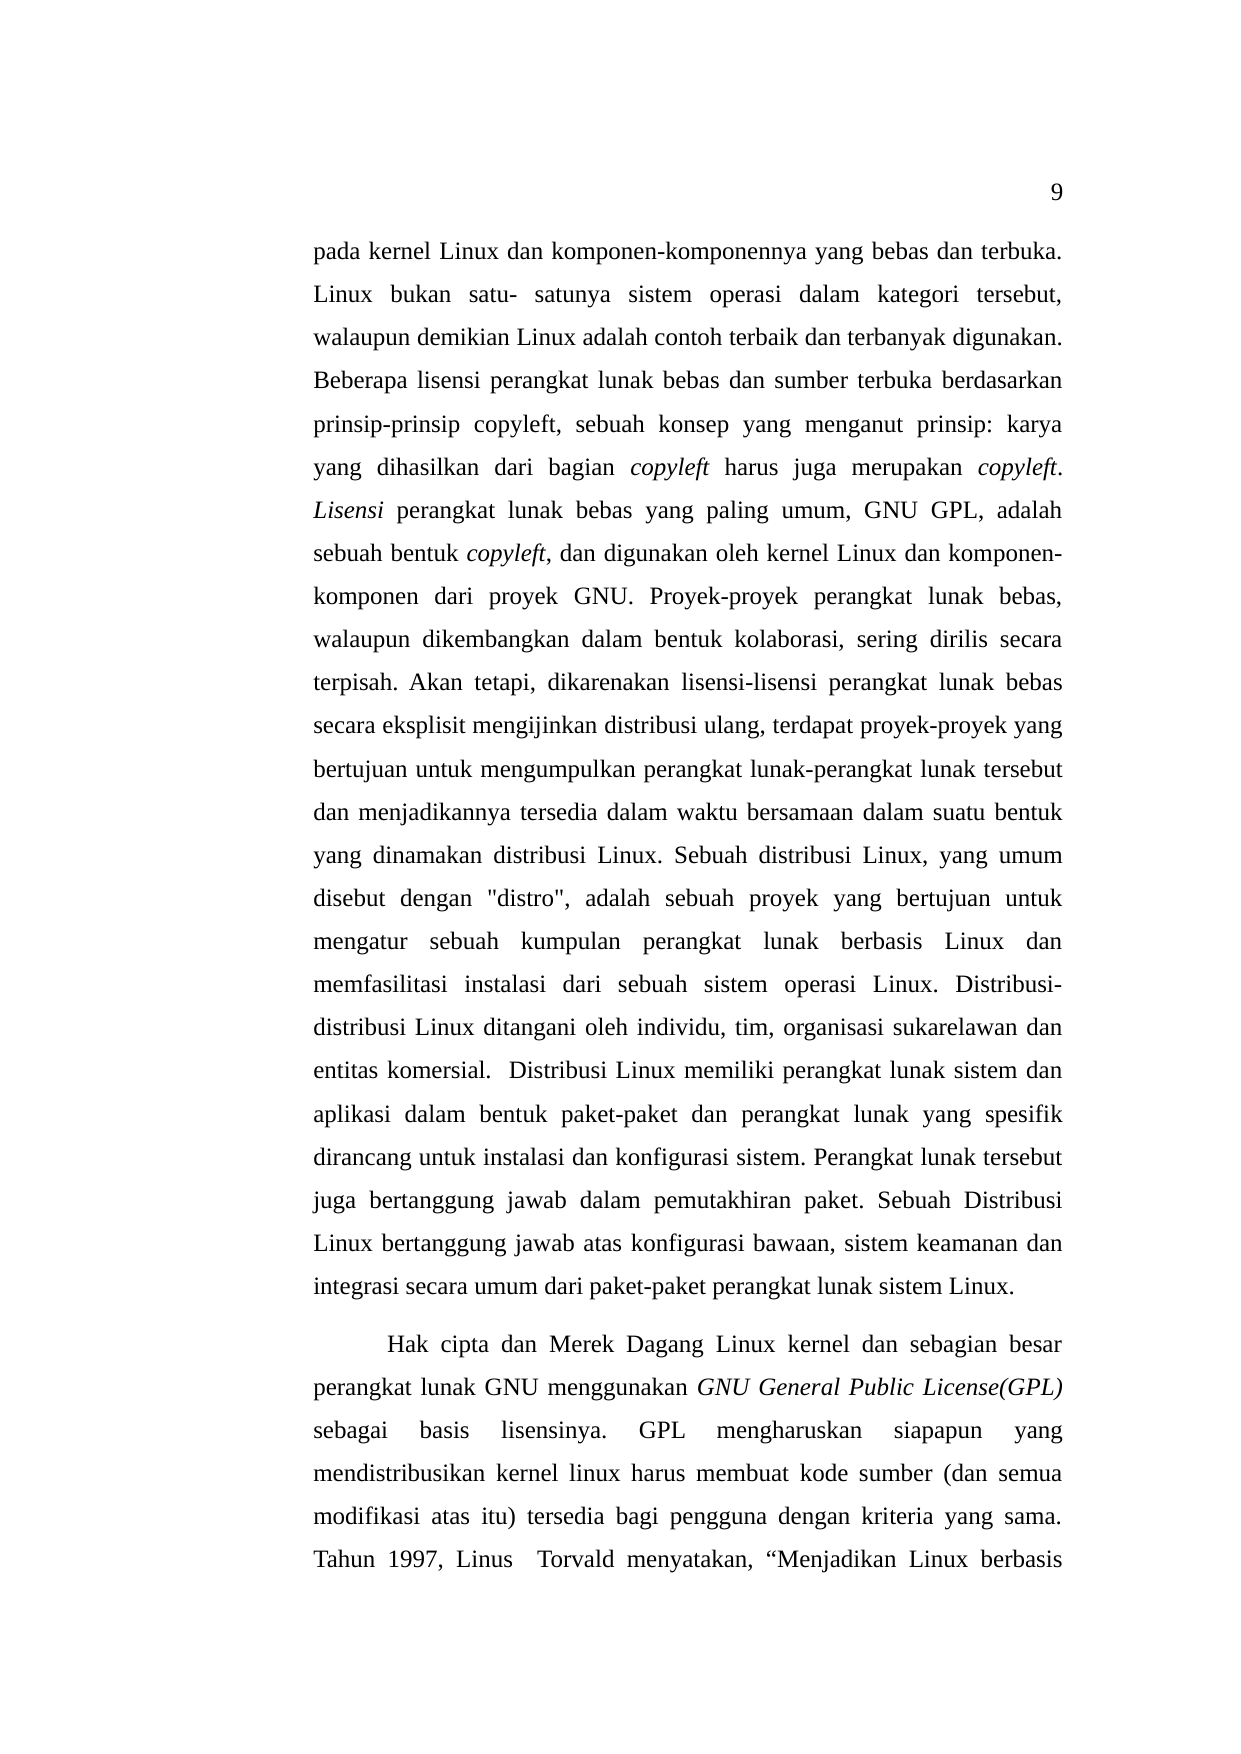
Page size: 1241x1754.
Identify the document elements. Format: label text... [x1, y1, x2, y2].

text pada kernel Linux dan komponen-komponennya yang bebas dan terbuka. Linux bukan satu- satunya sistem operasi dalam kategori tersebut, walaupun demikian Linux adalah contoh terbaik dan terbanyak digunakan. Beberapa lisensi perangkat lunak bebas dan sumber terbuka berdasarkan prinsip-prinsip copyleft, sebuah konsep yang menganut prinsip: karya yang dihasilkan dari bagian copyleft harus juga merupakan copyleft. Lisensi perangkat lunak bebas yang paling umum, GNU GPL, adalah sebuah bentuk copyleft, dan digunakan oleh kernel Linux dan komponen-komponen dari proyek GNU. Proyek-proyek perangkat lunak bebas, walaupun dikembangkan dalam bentuk kolaborasi, sering dirilis secara terpisah. Akan tetapi, dikarenakan lisensi-lisensi perangkat lunak bebas secara eksplisit mengijinkan distribusi ulang, terdapat proyek-proyek yang bertujuan untuk mengumpulkan perangkat lunak-perangkat lunak tersebut dan menjadikannya tersedia dalam waktu bersamaan dalam suatu bentuk yang dinamakan distribusi Linux. Sebuah distribusi Linux, yang umum disebut dengan "distro", adalah sebuah proyek yang bertujuan untuk mengatur sebuah kumpulan perangkat lunak berbasis Linux dan memfasilitasi instalasi dari sebuah sistem operasi Linux. Distribusi-distribusi Linux ditangani oleh individu, tim, organisasi sukarelawan dan entitas komersial. Distribusi Linux memiliki perangkat lunak sistem dan aplikasi dalam bentuk paket-paket dan perangkat lunak yang spesifik dirancang untuk instalasi dan konfigurasi sistem. Perangkat lunak tersebut juga bertanggung jawab dalam pemutakhiran paket. Sebuah Distribusi Linux bertanggung jawab atas konfigurasi bawaan, sistem keamanan dan integrasi secara umum dari paket-paket perangkat lunak sistem Linux. [313, 236, 1063, 1300]
text Hak cipta dan Merek Dagang Linux kernel dan sebagian besar perangkat lunak GNU menggunakan GNU General Public License(GPL) sebagai basis lisensinya. GPL mengharuskan siapapun yang mendistribusikan kernel linux harus membuat kode sumber (dan semua modifikasi atas itu) tersedia bagi pengguna dengan kriteria yang sama. Tahun 1997, Linus Torvald menyatakan, “Menjadikan Linux berbasis [313, 1329, 1063, 1573]
